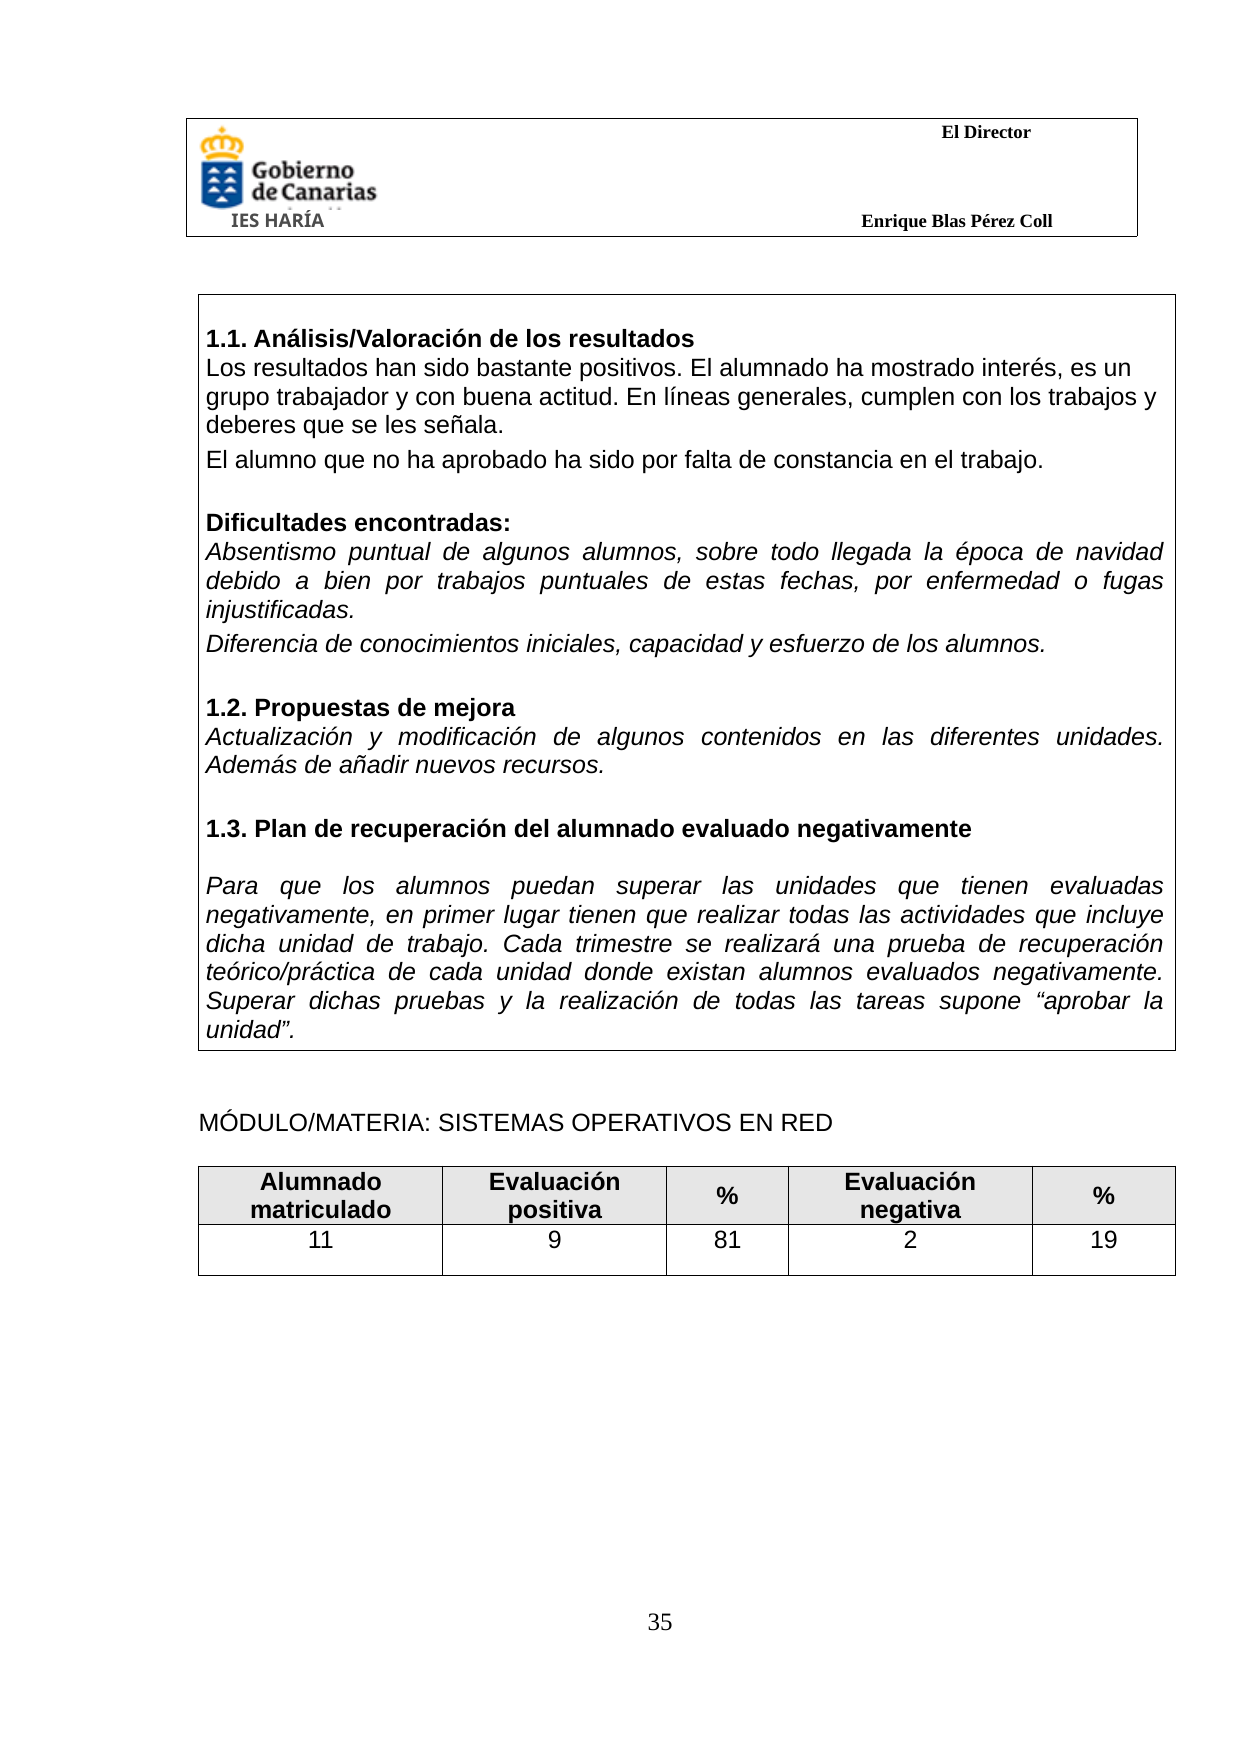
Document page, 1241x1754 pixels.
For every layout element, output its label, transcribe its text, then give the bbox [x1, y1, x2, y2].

table_header 1.1. Análisis/Valoración de los resultados Los resultados han sido bastante positivos. El alumnado ha mostrado interés, es un grupo trabajador y con buena actitud. En líneas generales, cumplen con los trabajos y deberes que se les señala. El alumno que no ha aprobado ha sido por falta de constancia en el trabajo. Dificultades encontradas: Absentismo puntual de algunos alumnos, sobre todo llegada la época de navidad debido a bien por trabajos puntuales de estas fechas, por enfermedad o fugas injustificadas. Diferencia de conocimientos iniciales, capacidad y esfuerzo de los alumnos. 1.2. Propuestas de mejora Actualización y modificación de algunos contenidos en las diferentes unidades. Además de añadir nuevos recursos. 1.3. Plan de recuperación del alumnado evaluado negativamente Para que los alumnos puedan superar las unidades que tienen evaluadas negativamente, en primer lugar tienen que realizar todas las actividades que incluye dicha unidad de trabajo. Cada trimestre se realizará una prueba de recuperación teórico/práctica de cada unidad donde existan alumnos evaluados negativamente. Superar dichas pruebas y la realización de todas las tareas supone “aprobar la unidad”. [199, 295, 1175, 1049]
table_cell 2 [789, 1225, 1032, 1275]
table_cell 9 [443, 1225, 666, 1275]
table_header % [1033, 1167, 1175, 1224]
table_header Evaluación positiva [443, 1167, 666, 1224]
picture [195, 123, 381, 210]
text MÓDULO/MATERIA: SISTEMAS OPERATIVOS EN RED [198, 1108, 1121, 1137]
table_cell 11 [199, 1225, 442, 1275]
table_header % [667, 1167, 788, 1224]
table_header Alumnado matriculado [199, 1167, 442, 1224]
table_header Evaluación negativa [789, 1167, 1032, 1224]
table_cell 81 [667, 1225, 788, 1275]
table_cell 19 [1033, 1225, 1175, 1275]
